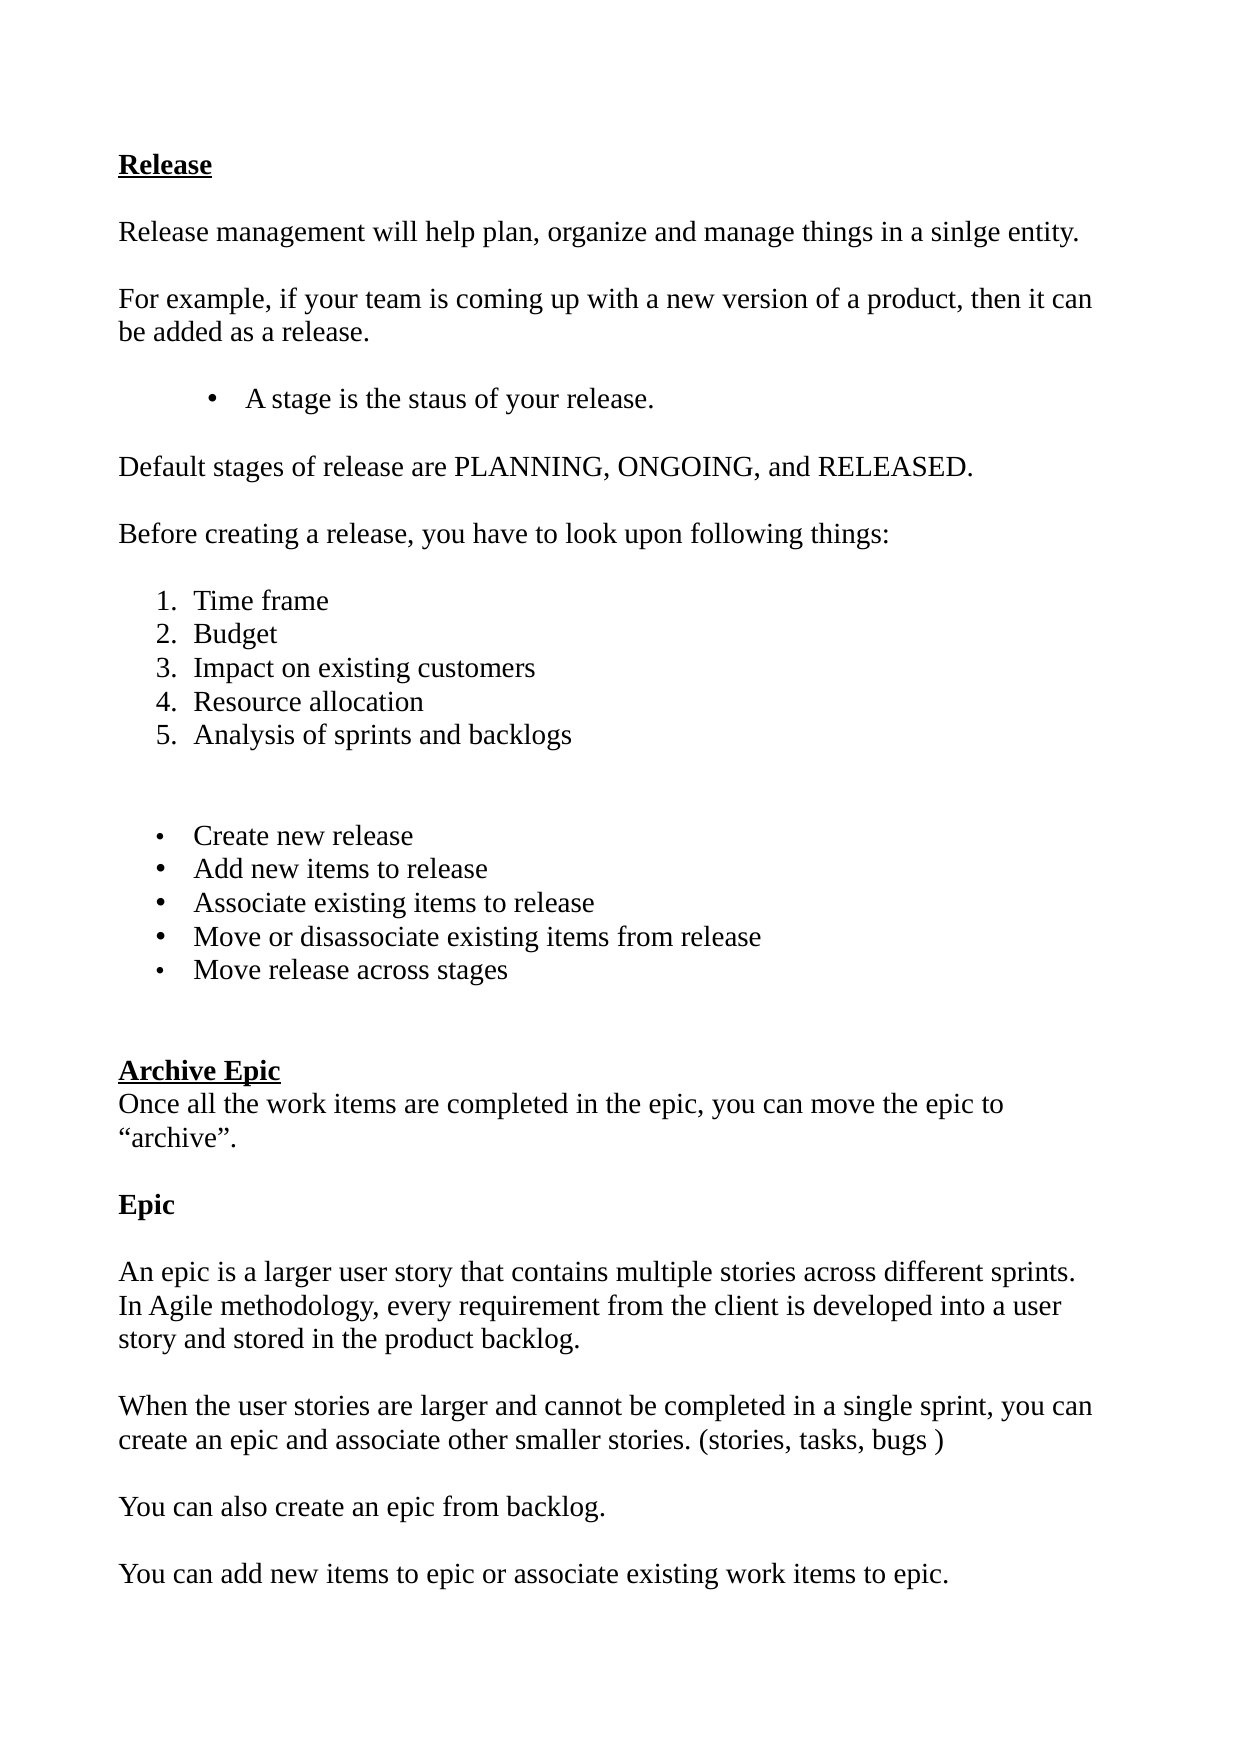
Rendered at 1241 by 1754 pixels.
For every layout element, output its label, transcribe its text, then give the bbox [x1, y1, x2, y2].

list Impact on existing customers [156, 650, 1122, 684]
text You can also create an epic from backlog. [118, 1489, 1122, 1522]
text In Agile methodology, every requirement from the client is developed into a user story and stored in the product backlog. [118, 1288, 1122, 1355]
text When the user stories are larger and cannot be completed in a single sprint, you can create an epic and associate other smaller stories. (stories, tasks, bugs ) [118, 1388, 1122, 1455]
list Create new release [156, 818, 1122, 851]
text Release [118, 147, 1122, 180]
list Analysis of sprints and backlogs [156, 717, 1122, 751]
list Resource allocation [156, 684, 1122, 717]
list Associate existing items to release [156, 885, 1122, 919]
text An epic is a larger user story that contains multiple stories across different sprints. [118, 1254, 1122, 1288]
text Archive Epic [118, 1053, 1122, 1086]
text You can add new items to epic or associate existing work items to epic. [118, 1556, 1122, 1589]
list Add new items to release [156, 851, 1122, 885]
text Release management will help plan, organize and manage things in a sinlge entity. [118, 214, 1122, 247]
text Default stages of release are PLANNING, ONGOING, and RELEASED. [118, 449, 1122, 482]
list A stage is the staus of your release. [207, 382, 1122, 415]
list Time frame [156, 583, 1122, 617]
list Move release across stages [156, 952, 1122, 986]
list Budget [156, 617, 1122, 650]
text Once all the work items are completed in the epic, you can move the epic to “archive”. [118, 1086, 1122, 1153]
text For example, if your team is coming up with a new version of a product, then it can be added as a release. [118, 281, 1122, 348]
list Move or disassociate existing items from release [156, 919, 1122, 952]
text Epic [118, 1187, 1122, 1221]
text Before creating a release, you have to look upon following things: [118, 516, 1122, 549]
